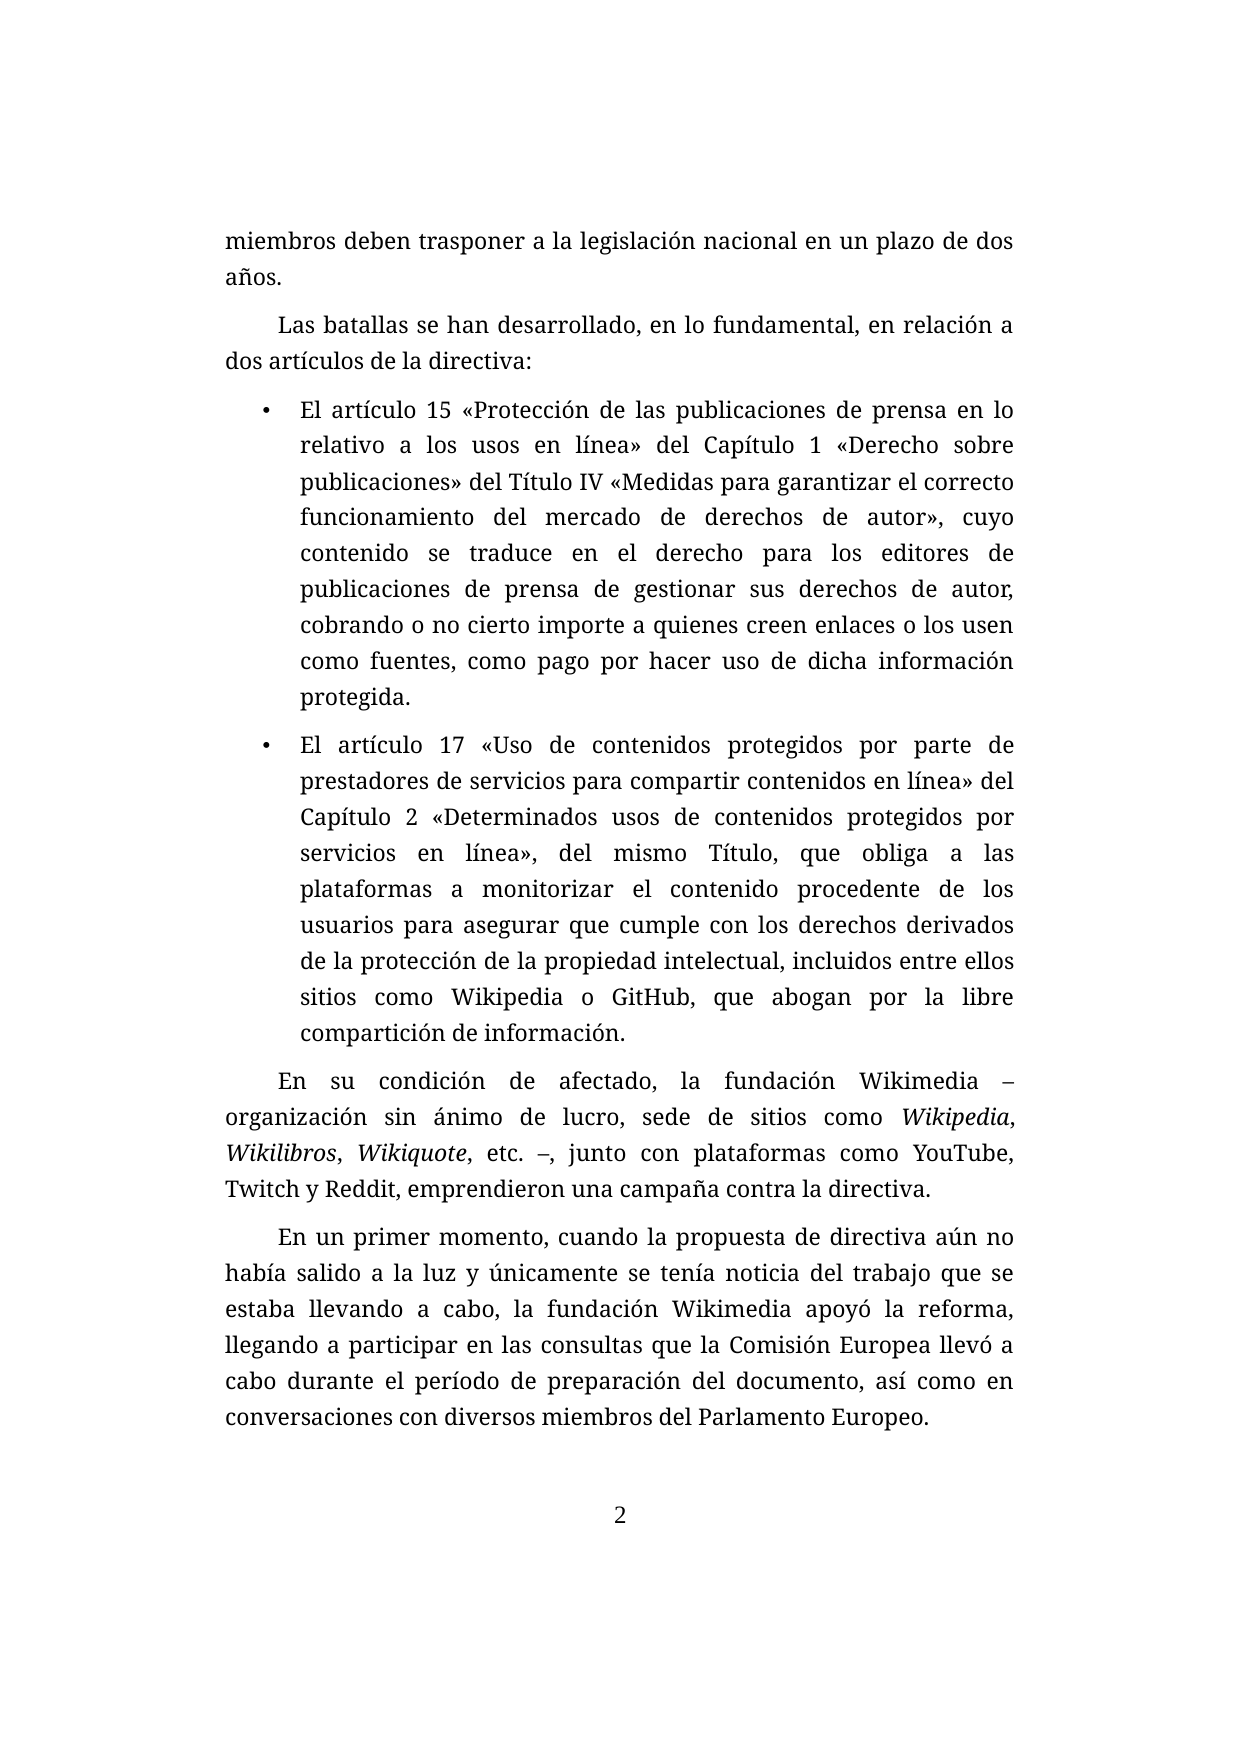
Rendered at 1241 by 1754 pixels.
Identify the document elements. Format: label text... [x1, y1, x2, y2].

text En su condición de afectado, la fundación Wikimedia – organización sin ánimo de lucro, sede de sitios como Wikipedia, Wikilibros, Wikiquote, etc. –, junto con plataformas como YouTube, Twitch y Reddit, emprendieron una campaña contra la directiva. [225, 1065, 1015, 1204]
text miembros deben trasponer a la legislación nacional en un plazo de dos años. [225, 225, 1015, 292]
list El artículo 17 «Uso de contenidos protegidos por parte de prestadores de servicios para compartir contenidos en línea» del Capítulo 2 «Determinados usos de contenidos protegidos por servicios en línea», del mismo Título, que obliga a las plataformas a monitorizar el contenido procedente de los usuarios para asegurar que cumple con los derechos derivados de la protección de la propiedad intelectual, incluidos entre ellos sitios como Wikipedia o GitHub, que abogan por la libre compartición de información. [262, 729, 1015, 1048]
text En un primer momento, cuando la propuesta de directiva aún no había salido a la luz y únicamente se tenía noticia del trabajo que se estaba llevando a cabo, la fundación Wikimedia apoyó la reforma, llegando a participar en las consultas que la Comisión Europea llevó a cabo durante el período de preparación del documento, así como en conversaciones con diversos miembros del Parlamento Europeo. [225, 1221, 1015, 1432]
text Las batallas se han desarrollado, en lo fundamental, en relación a dos artículos de la directiva: [225, 309, 1015, 376]
list El artículo 15 «Protección de las publicaciones de prensa en lo relativo a los usos en línea» del Capítulo 1 «Derecho sobre publicaciones» del Título IV «Medidas para garantizar el correcto funcionamiento del mercado de derechos de autor», cuyo contenido se traduce en el derecho para los editores de publicaciones de prensa de gestionar sus derechos de autor, cobrando o no cierto importe a quienes creen enlaces o los usen como fuentes, como pago por hacer uso de dicha información protegida. [262, 393, 1015, 712]
